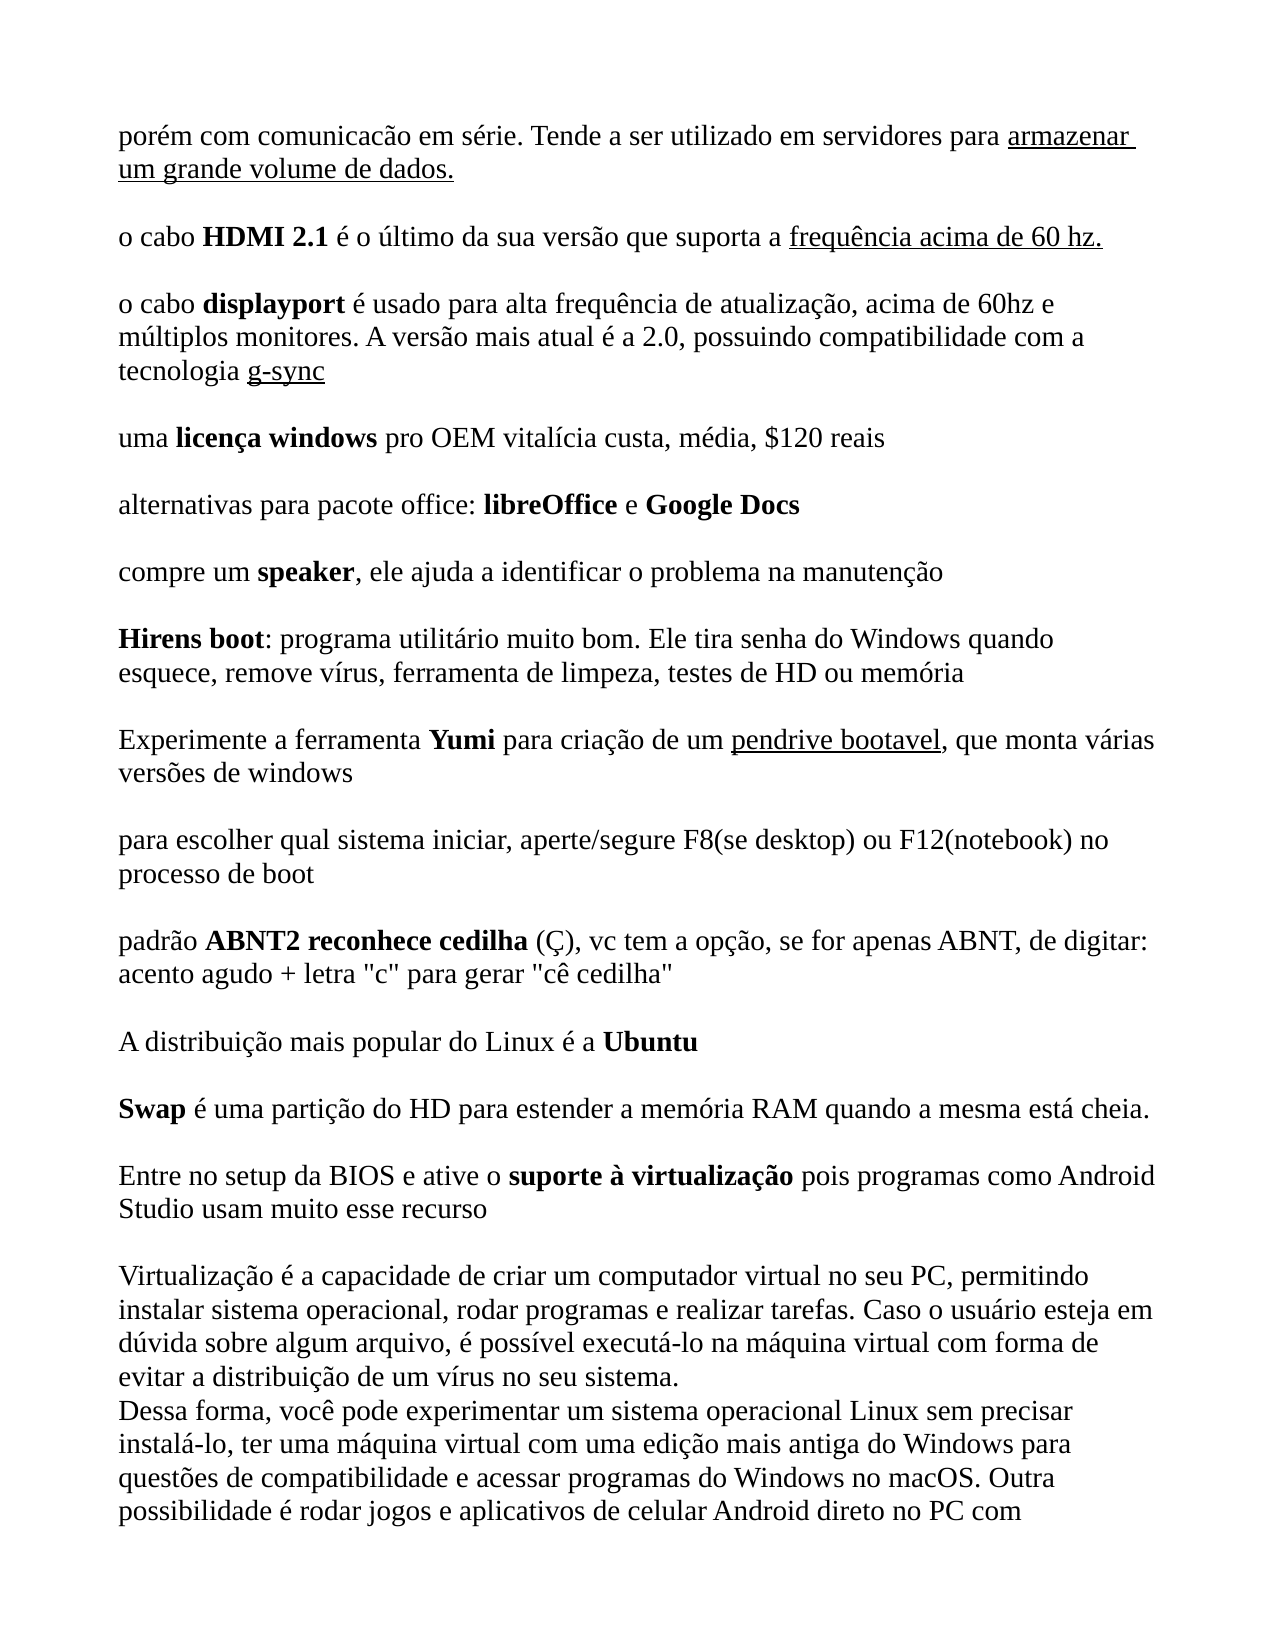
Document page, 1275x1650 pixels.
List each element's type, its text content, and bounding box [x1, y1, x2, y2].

text porém com comunicacão em série. Tende a ser utilizado em servidores para armazenar um grande volume de dados. o cabo HDMI 2.1 é o último da sua versão que suporta a frequência acima de 60 hz. o cabo displayport é usado para alta frequência de atualização, acima de 60hz e múltiplos monitores. A versão mais atual é a 2.0, possuindo compatibilidade com a tecnologia g-sync uma licença windows pro OEM vitalícia custa, média, $120 reais alternativas para pacote office: libreOffice e Google Docs compre um speaker, ele ajuda a identificar o problema na manutenção Hirens boot: programa utilitário muito bom. Ele tira senha do Windows quando esquece, remove vírus, ferramenta de limpeza, testes de HD ou memória Experimente a ferramenta Yumi para criação de um pendrive bootavel, que monta várias versões de windows para escolher qual sistema iniciar, aperte/segure F8(se desktop) ou F12(notebook) no processo de boot padrão ABNT2 reconhece cedilha (Ç), vc tem a opção, se for apenas ABNT, de digitar: acento agudo + letra "c" para gerar "cê cedilha" A distribuição mais popular do Linux é a Ubuntu Swap é uma partição do HD para estender a memória RAM quando a mesma está cheia. Entre no setup da BIOS e ative o suporte à virtualização pois programas como Android Studio usam muito esse recurso Virtualização é a capacidade de criar um computador virtual no seu PC, permitindo instalar sistema operacional, rodar programas e realizar tarefas. Caso o usuário esteja em dúvida sobre algum arquivo, é possível executá-lo na máquina virtual com forma de evitar a distribuição de um vírus no seu sistema. Dessa forma, você pode experimentar um sistema operacional Linux sem precisar instalá-lo, ter uma máquina virtual com uma edição mais antiga do Windows para questões de compatibilidade e acessar programas do Windows no macOS. Outra possibilidade é rodar jogos e aplicativos de celular Android direto no PC com [118, 118, 1157, 1527]
